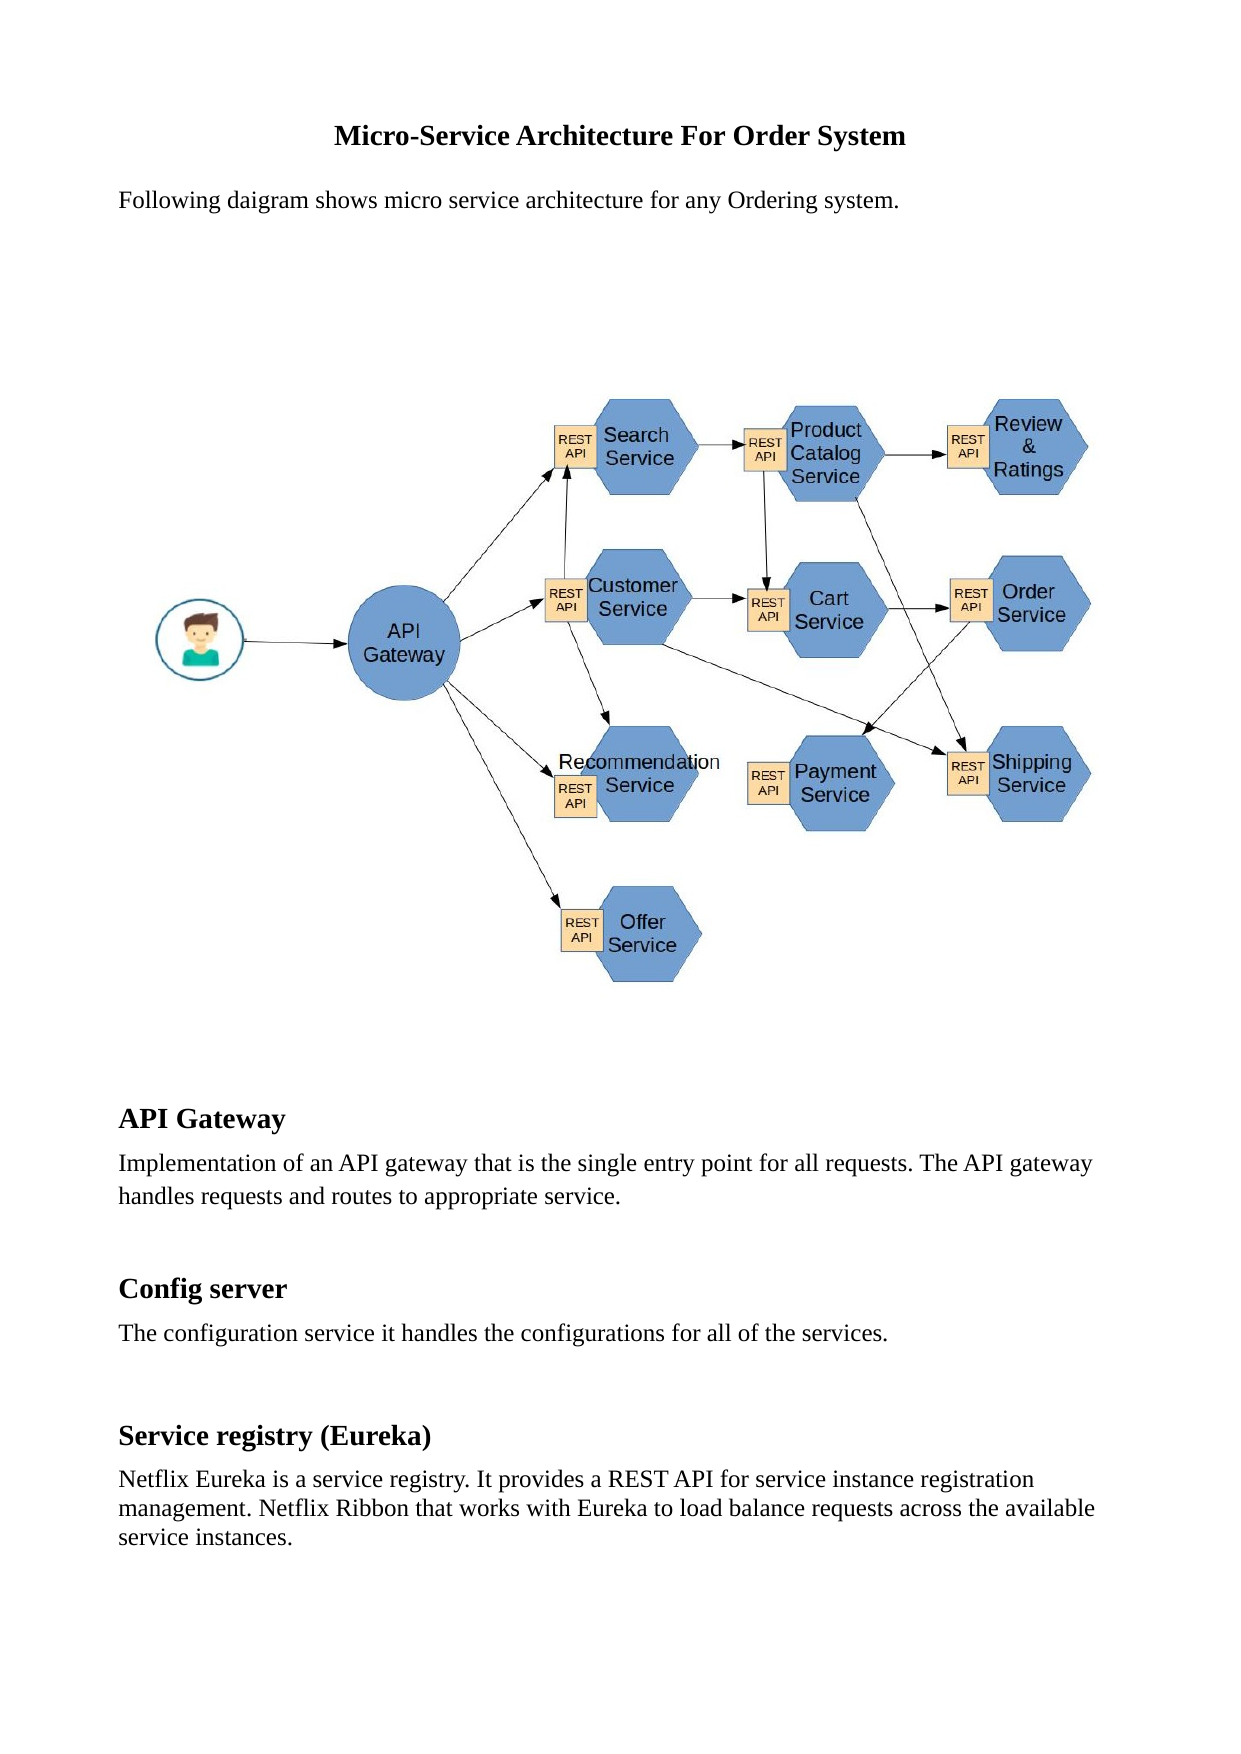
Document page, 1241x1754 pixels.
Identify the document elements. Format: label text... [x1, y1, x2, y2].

subtitle API Gateway [118, 1102, 1122, 1135]
text Following daigram shows micro service architecture for any Ordering system. [118, 185, 1122, 214]
subtitle Config server [118, 1272, 1122, 1305]
text The configuration service it handles the configurations for all of the services. [118, 1318, 1122, 1346]
subtitle Service registry (Eureka) [118, 1418, 1122, 1452]
picture [129, 278, 1133, 1059]
text Micro-Service Architecture For Order System [118, 118, 1122, 152]
text Netflix Eureka is a service registry. It provides a REST API for service instance registration management. Netflix Ribbon that works with Eureka to load balance requests across the available service instances. [118, 1464, 1122, 1551]
text Implementation of an API gateway that is the single entry point for all requests. The API gateway handles requests and routes to appropriate service. [118, 1148, 1122, 1209]
